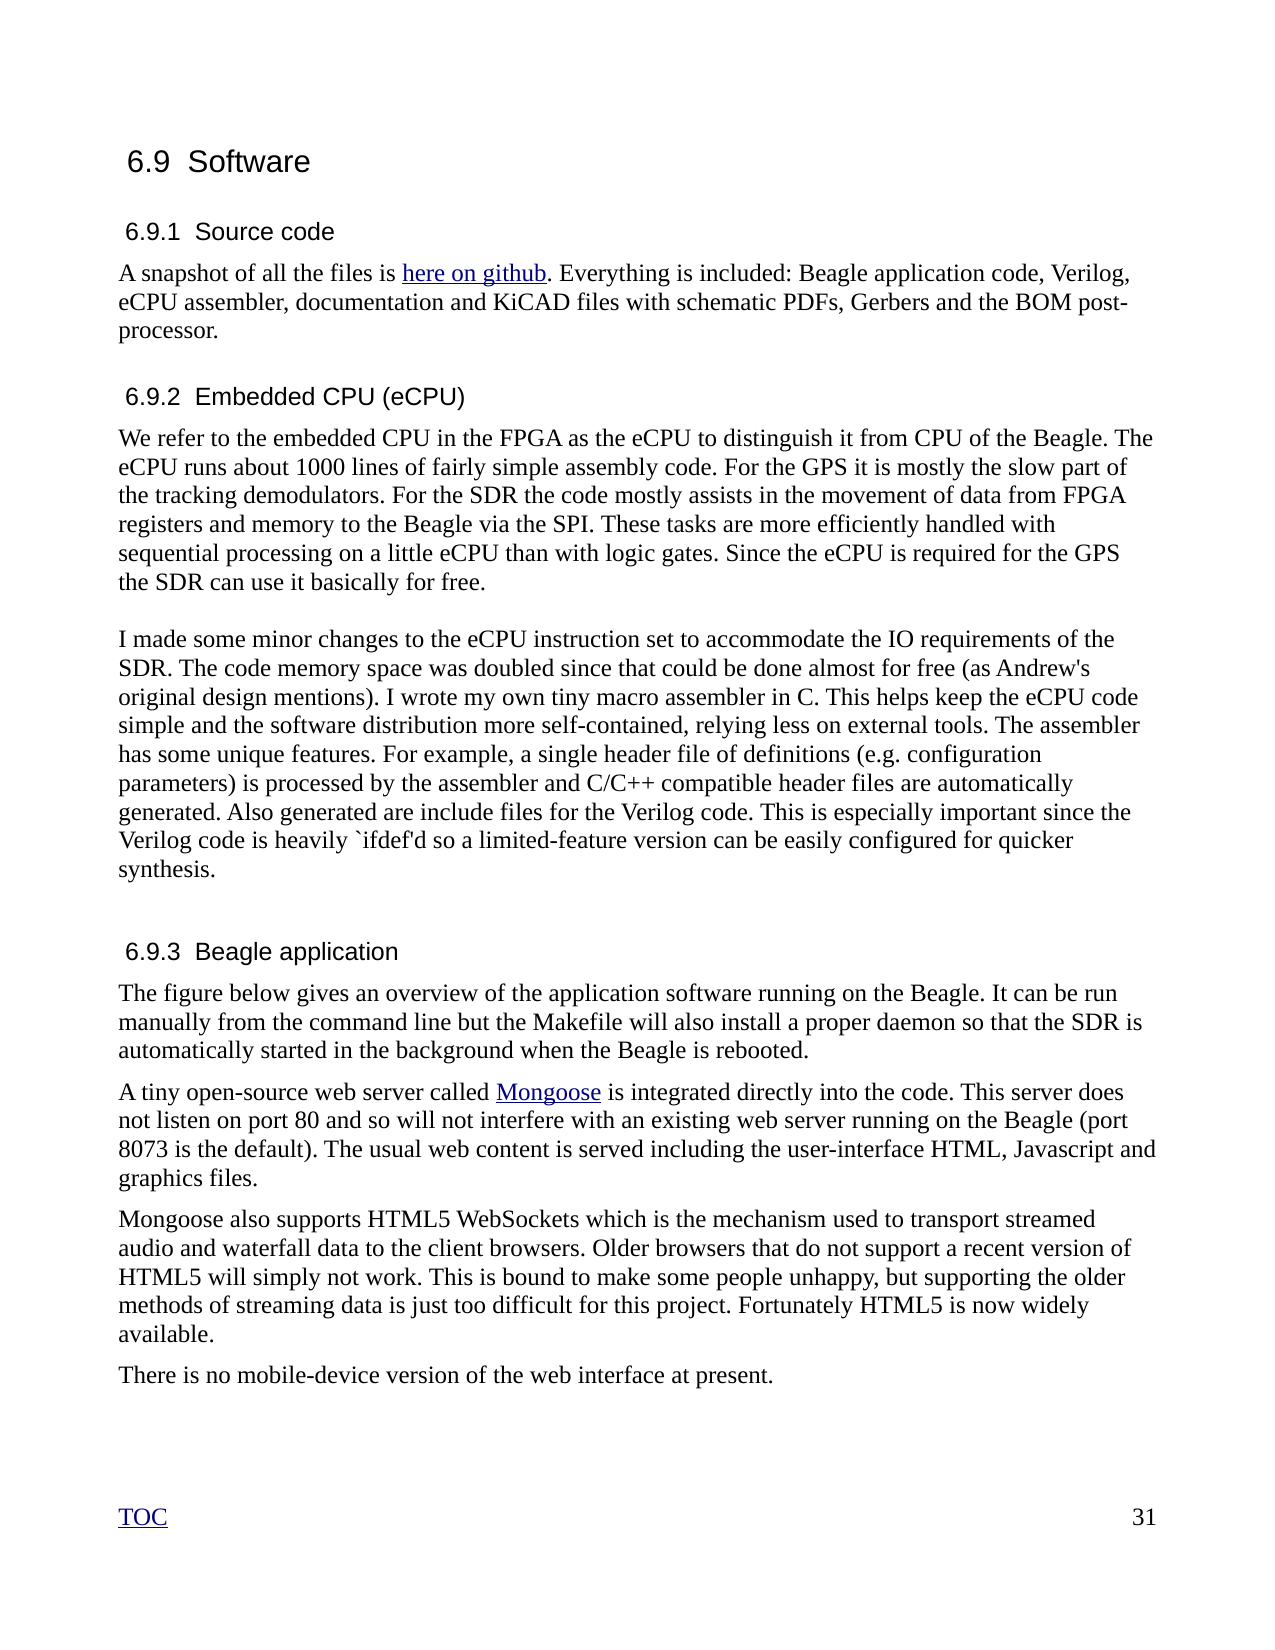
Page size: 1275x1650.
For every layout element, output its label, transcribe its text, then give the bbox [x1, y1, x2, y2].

subtitle Software [118, 143, 1157, 179]
text Mongoose also supports HTML5 WebSockets which is the mechanism used to transport streamed audio and waterfall data to the client browsers. Older browsers that do not support a recent version of HTML5 will simply not work. This is bound to make some people unhappy, but supporting the older methods of streaming data is just too difficult for this project. Fortunately HTML5 is now widely available. [118, 1204, 1157, 1348]
text There is no mobile-device version of the web interface at present. [118, 1360, 1157, 1389]
text A tiny open-source web server called Mongoose is integrated directly into the code. This server does not listen on port 80 and so will not interfere with an existing web server running on the Beagle (port 8073 is the default). The usual web content is served including the user-interface HTML, Javascript and graphics files. [118, 1077, 1157, 1192]
text A snapshot of all the files is here on github. Everything is included: Beagle application code, Verilog, eCPU assembler, documentation and KiCAD files with schematic PDFs, Gerbers and the BOM post-processor. [118, 258, 1157, 344]
subtitle Beagle application [118, 937, 1157, 965]
text I made some minor changes to the eCPU instruction set to accommodate the IO requirements of the SDR. The code memory space was doubled since that could be done almost for free (as Andrew's original design mentions). I wrote my own tiny macro assembler in C. This helps keep the eCPU code simple and the software distribution more self-contained, relying less on external tools. The assembler has some unique features. For example, a single header file of definitions (e.g. configuration parameters) is processed by the assembler and C/C++ compatible header files are automatically generated. Also generated are include files for the Verilog code. This is especially important since the Verilog code is heavily `ifdef'd so a limited-feature version can be easily configured for quicker synthesis. [118, 624, 1157, 883]
text The figure below gives an overview of the application software running on the Beagle. It can be run manually from the command line but the Makefile will also install a proper daemon so that the SDR is automatically started in the background when the Beagle is rebooted. [118, 978, 1157, 1064]
subtitle Source code [118, 217, 1157, 245]
text We refer to the embedded CPU in the FPGA as the eCPU to distinguish it from CPU of the Beagle. The eCPU runs about 1000 lines of fairly simple assembly code. For the GPS it is mostly the slow part of the tracking demodulators. For the SDR the code mostly assists in the movement of data from FPGA registers and memory to the Beagle via the SPI. These tasks are more efficiently handled with sequential processing on a little eCPU than with logic gates. Since the eCPU is required for the GPS the SDR can use it basically for free. [118, 423, 1157, 595]
subtitle Embedded CPU (eCPU) [118, 382, 1157, 410]
